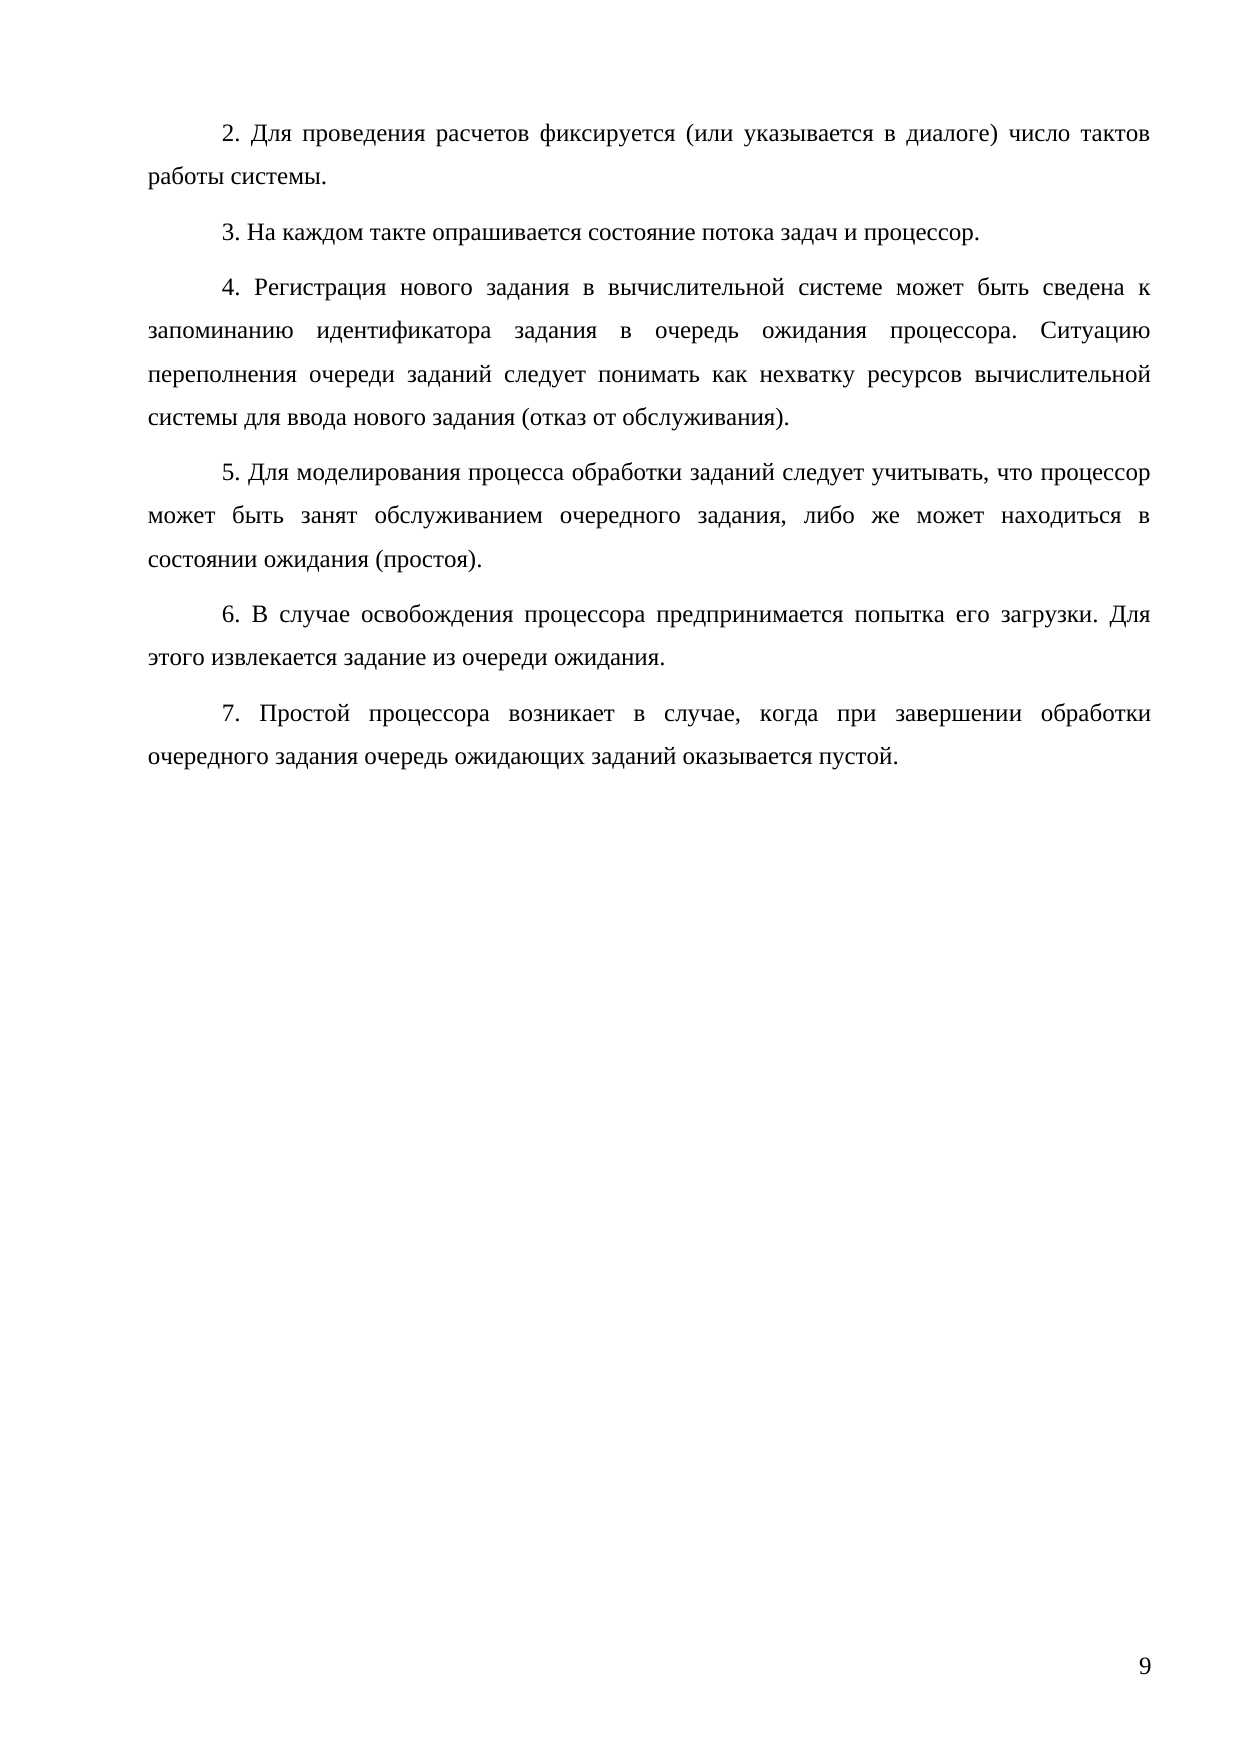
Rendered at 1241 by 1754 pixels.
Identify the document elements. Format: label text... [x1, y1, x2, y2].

text 4. Регистрация нового задания в вычислительной системе может быть сведена к запоминанию идентификатора задания в очередь ожидания процессора. Ситуацию переполнения очереди заданий следует понимать как нехватку ресурсов вычислительной системы для ввода нового задания (отказ от обслуживания). [148, 272, 1152, 431]
text 7. Простой процессора возникает в случае, когда при завершении обработки очередного задания очередь ожидающих заданий оказывается пустой. [148, 698, 1152, 770]
text 5. Для моделирования процесса обработки заданий следует учитывать, что процессор может быть занят обслуживанием очередного задания, либо же может находиться в состоянии ожидания (простоя). [148, 457, 1152, 572]
text 2. Для проведения расчетов фиксируется (или указывается в диалоге) число тактов работы системы. [148, 118, 1152, 190]
text 6. В случае освобождения процессора предпринимается попытка его загрузки. Для этого извлекается задание из очереди ожидания. [148, 599, 1152, 671]
text 3. На каждом такте опрашивается состояние потока задач и процессор. [148, 217, 1152, 246]
